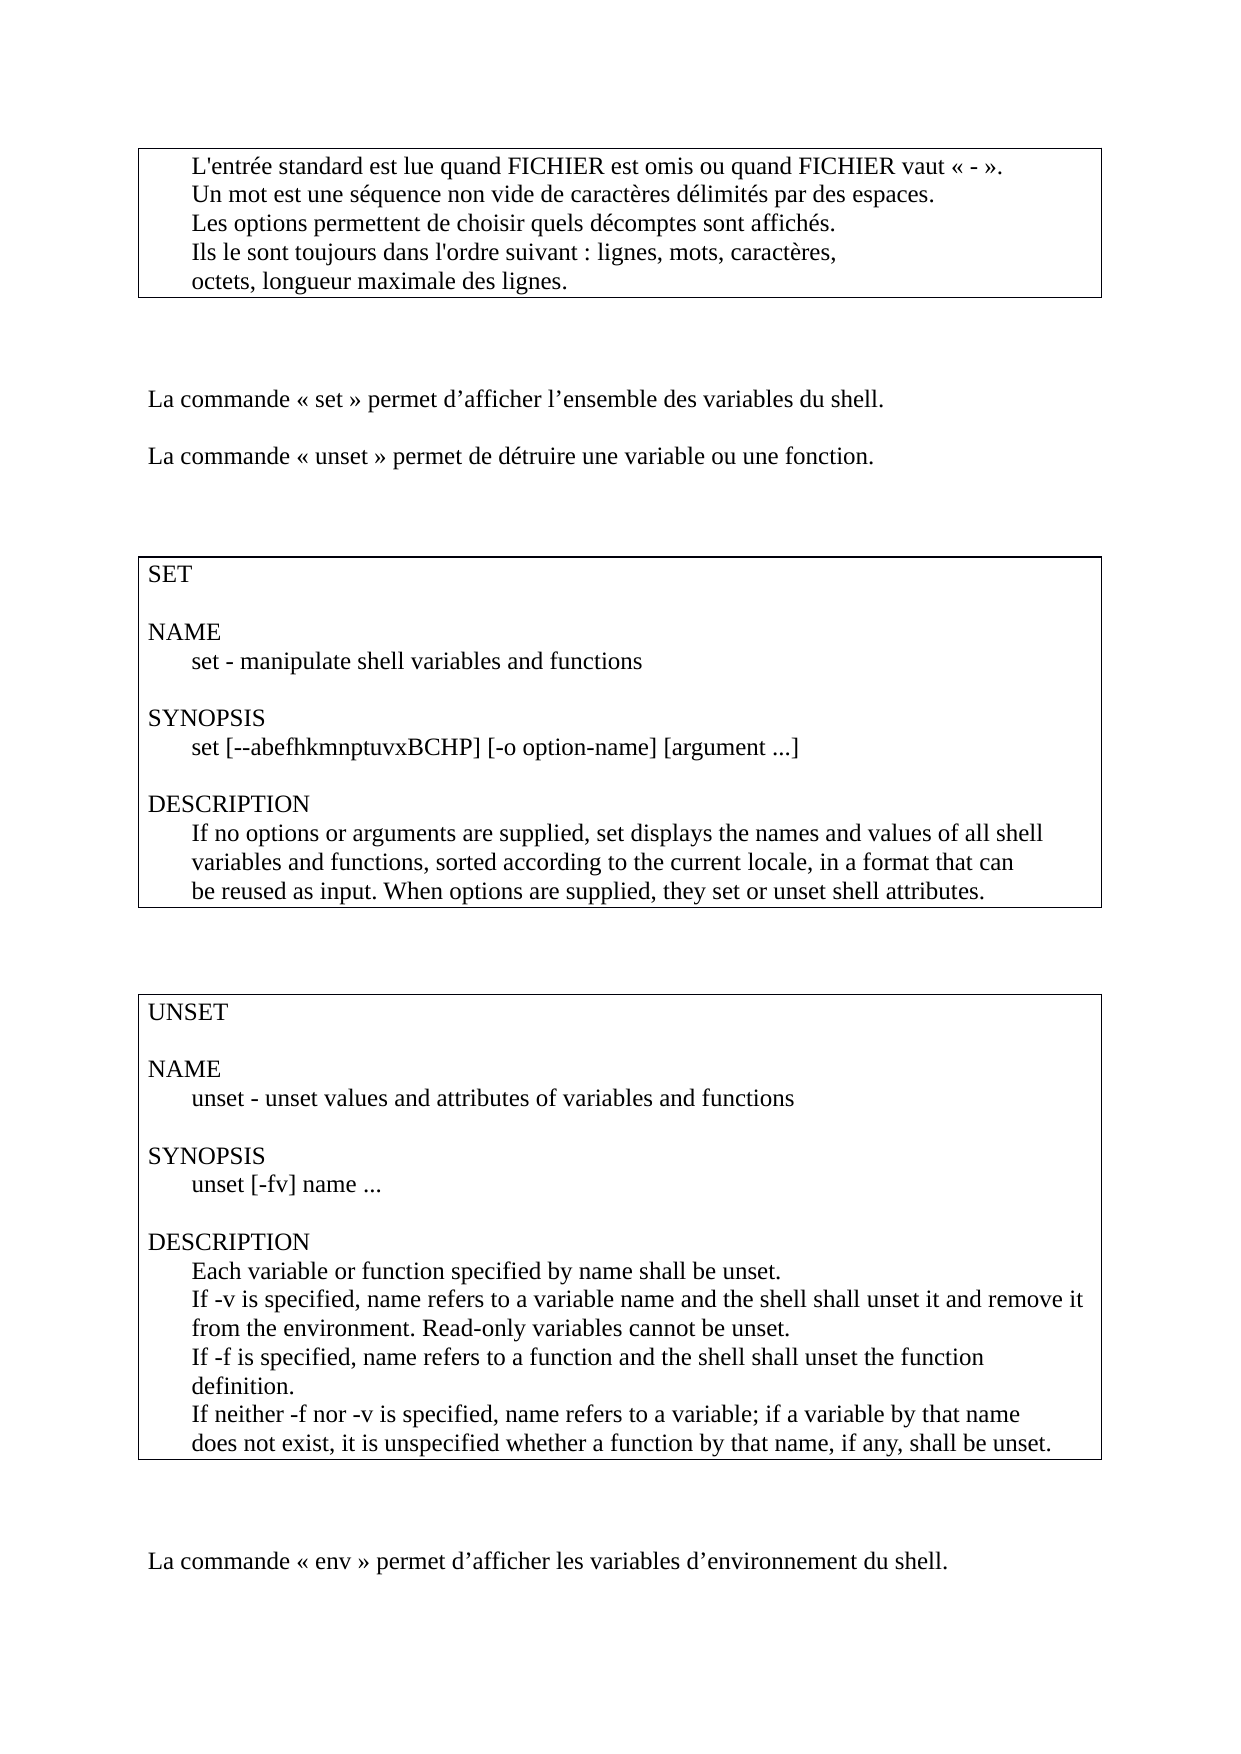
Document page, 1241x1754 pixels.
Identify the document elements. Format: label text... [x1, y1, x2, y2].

text be reused as input. When options are supplied, they set or unset shell attributes. [139, 873, 1101, 907]
text If -f is specified, name refers to a function and the shell shall unset the function [148, 1342, 1093, 1371]
text set [--abefhkmnptuvxBCHP] [-o option-name] [argument ...] [148, 732, 1093, 761]
text If no options or arguments are supplied, set displays the names and values of all shell [148, 818, 1093, 847]
text SYNOPSIS [148, 703, 1093, 732]
text La commande « unset » permet de détruire une variable ou une fonction. [148, 441, 1093, 470]
text La commande « set » permet d’afficher l’ensemble des variables du shell. [148, 384, 1093, 413]
text DESCRIPTION [148, 1227, 1093, 1256]
text from the environment. Read-only variables cannot be unset. [148, 1313, 1093, 1342]
text does not exist, it is unspecified whether a function by that name, if any, shall be unset. [139, 1425, 1101, 1459]
text Les options permettent de choisir quels décomptes sont affichés. [148, 208, 1093, 237]
text unset [-fv] name ... [148, 1169, 1093, 1198]
text unset - unset values and attributes of variables and functions [148, 1083, 1093, 1112]
text variables and functions, sorted according to the current locale, in a format that can [148, 847, 1093, 873]
text If -v is specified, name refers to a variable name and the shell shall unset it and remove it [148, 1284, 1093, 1313]
text If neither -f nor -v is specified, name refers to a variable; if a variable by that name [148, 1399, 1093, 1425]
text set - manipulate shell variables and functions [148, 646, 1093, 674]
text NAME [148, 617, 1093, 646]
text SET [139, 558, 1101, 588]
text UNSET [139, 995, 1101, 1026]
text Un mot est une séquence non vide de caractères délimités par des espaces. [148, 179, 1093, 208]
text Each variable or function specified by name shall be unset. [148, 1256, 1093, 1284]
text L'entrée standard est lue quand FICHIER est omis ou quand FICHIER vaut « - ». [139, 149, 1101, 179]
text DESCRIPTION [148, 789, 1093, 818]
text NAME [148, 1054, 1093, 1083]
text definition. [148, 1371, 1093, 1399]
text La commande « env » permet d’afficher les variables d’environnement du shell. [148, 1546, 1093, 1575]
text SYNOPSIS [148, 1141, 1093, 1169]
text octets, longueur maximale des lignes. [139, 263, 1101, 297]
text Ils le sont toujours dans l'ordre suivant : lignes, mots, caractères, [148, 237, 1093, 263]
